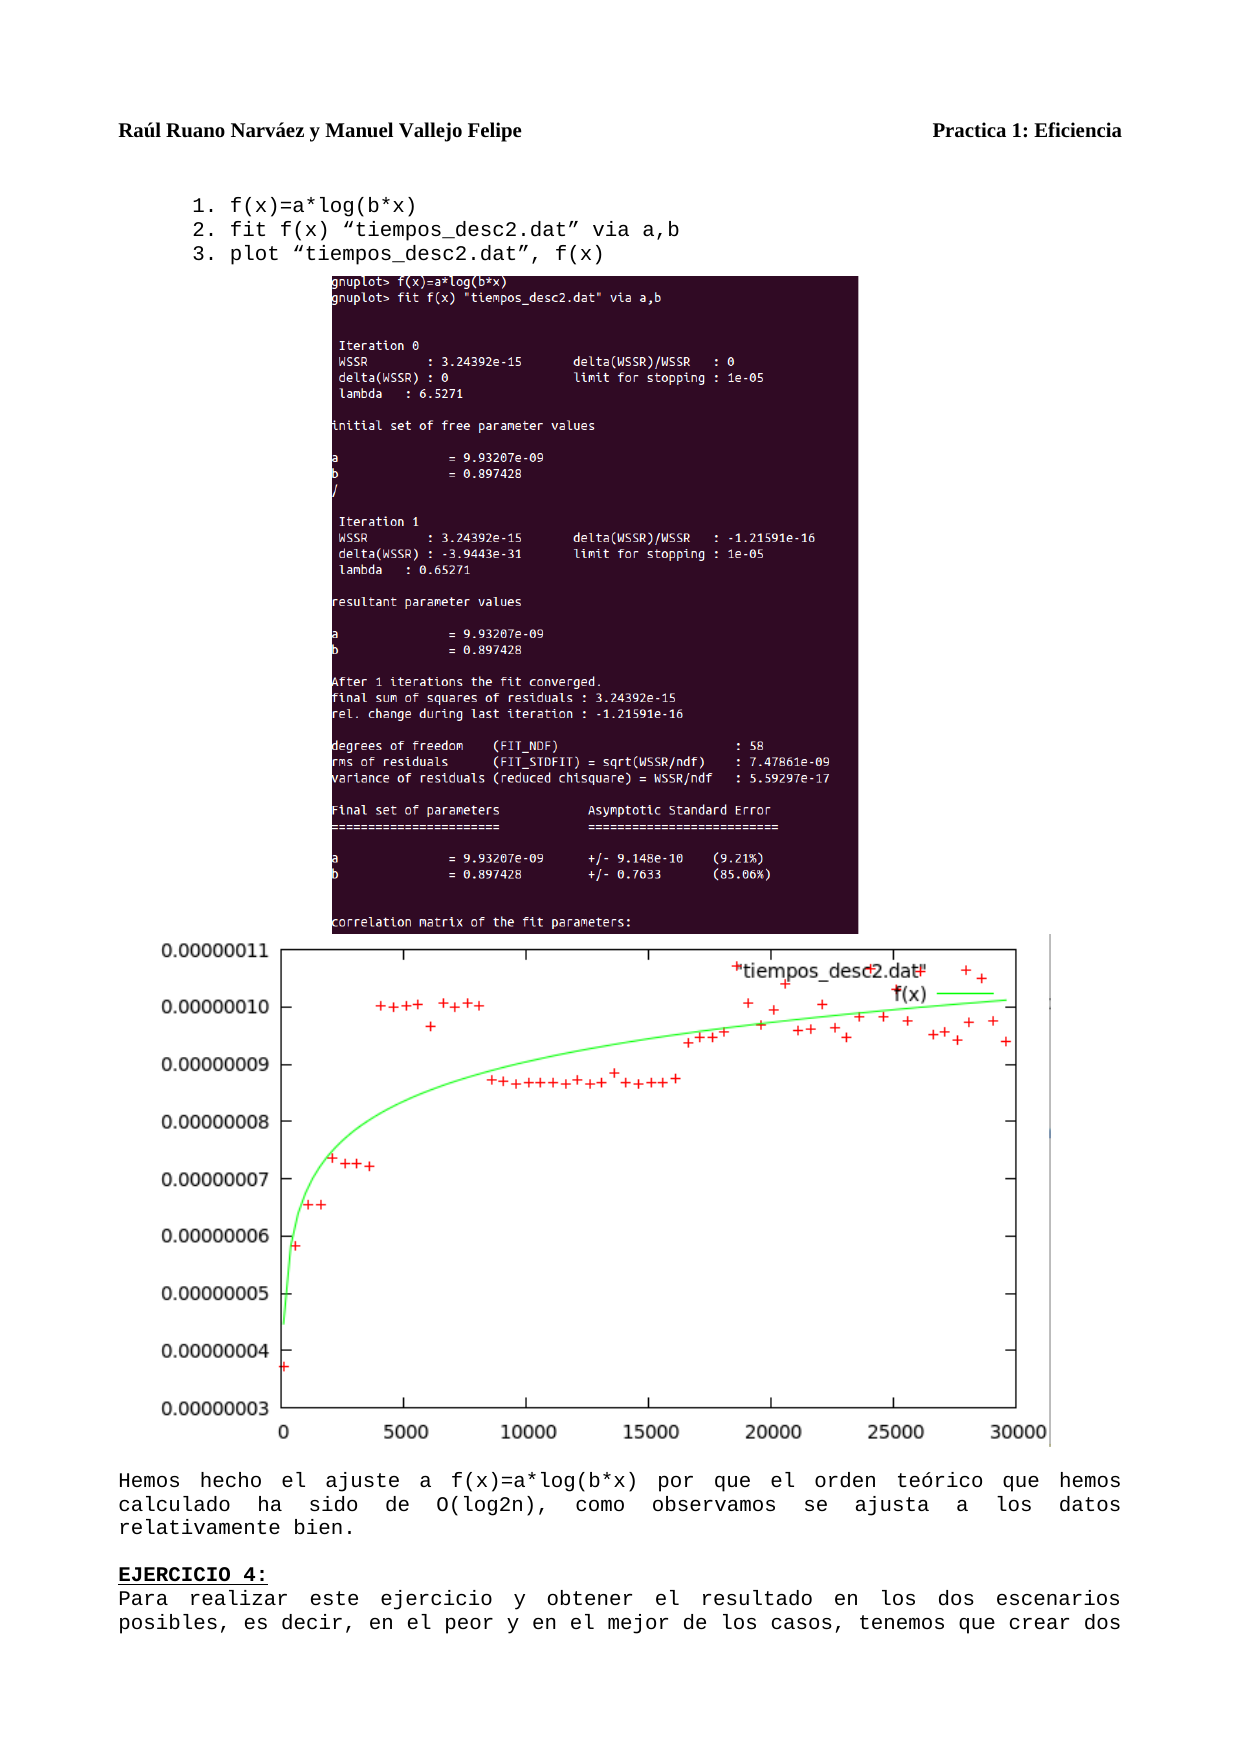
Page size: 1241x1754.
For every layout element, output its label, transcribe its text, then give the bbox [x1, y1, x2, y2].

text Hemos hecho el ajuste a f(x)=a*log(b*x) por que el orden teórico que hemos calculado ha sido de O(log2n), como observamos se ajusta a los datos relativamente bien. [118, 1470, 1122, 1541]
text Para realizar este ejercicio y obtener el resultado en los dos escenarios posibles, es decir, en el peor y en el mejor de los casos, tenemos que crear dos [118, 1588, 1122, 1635]
text 2. fit f(x) “tiempos_desc2.dat” via a,b [118, 219, 1122, 243]
text 1. f(x)=a*log(b*x) [118, 195, 1122, 219]
text EJERCICIO 4: [118, 1564, 1122, 1588]
text 3. plot “tiempos_desc2.dat”, f(x) [118, 243, 1122, 266]
picture [151, 276, 1051, 1447]
